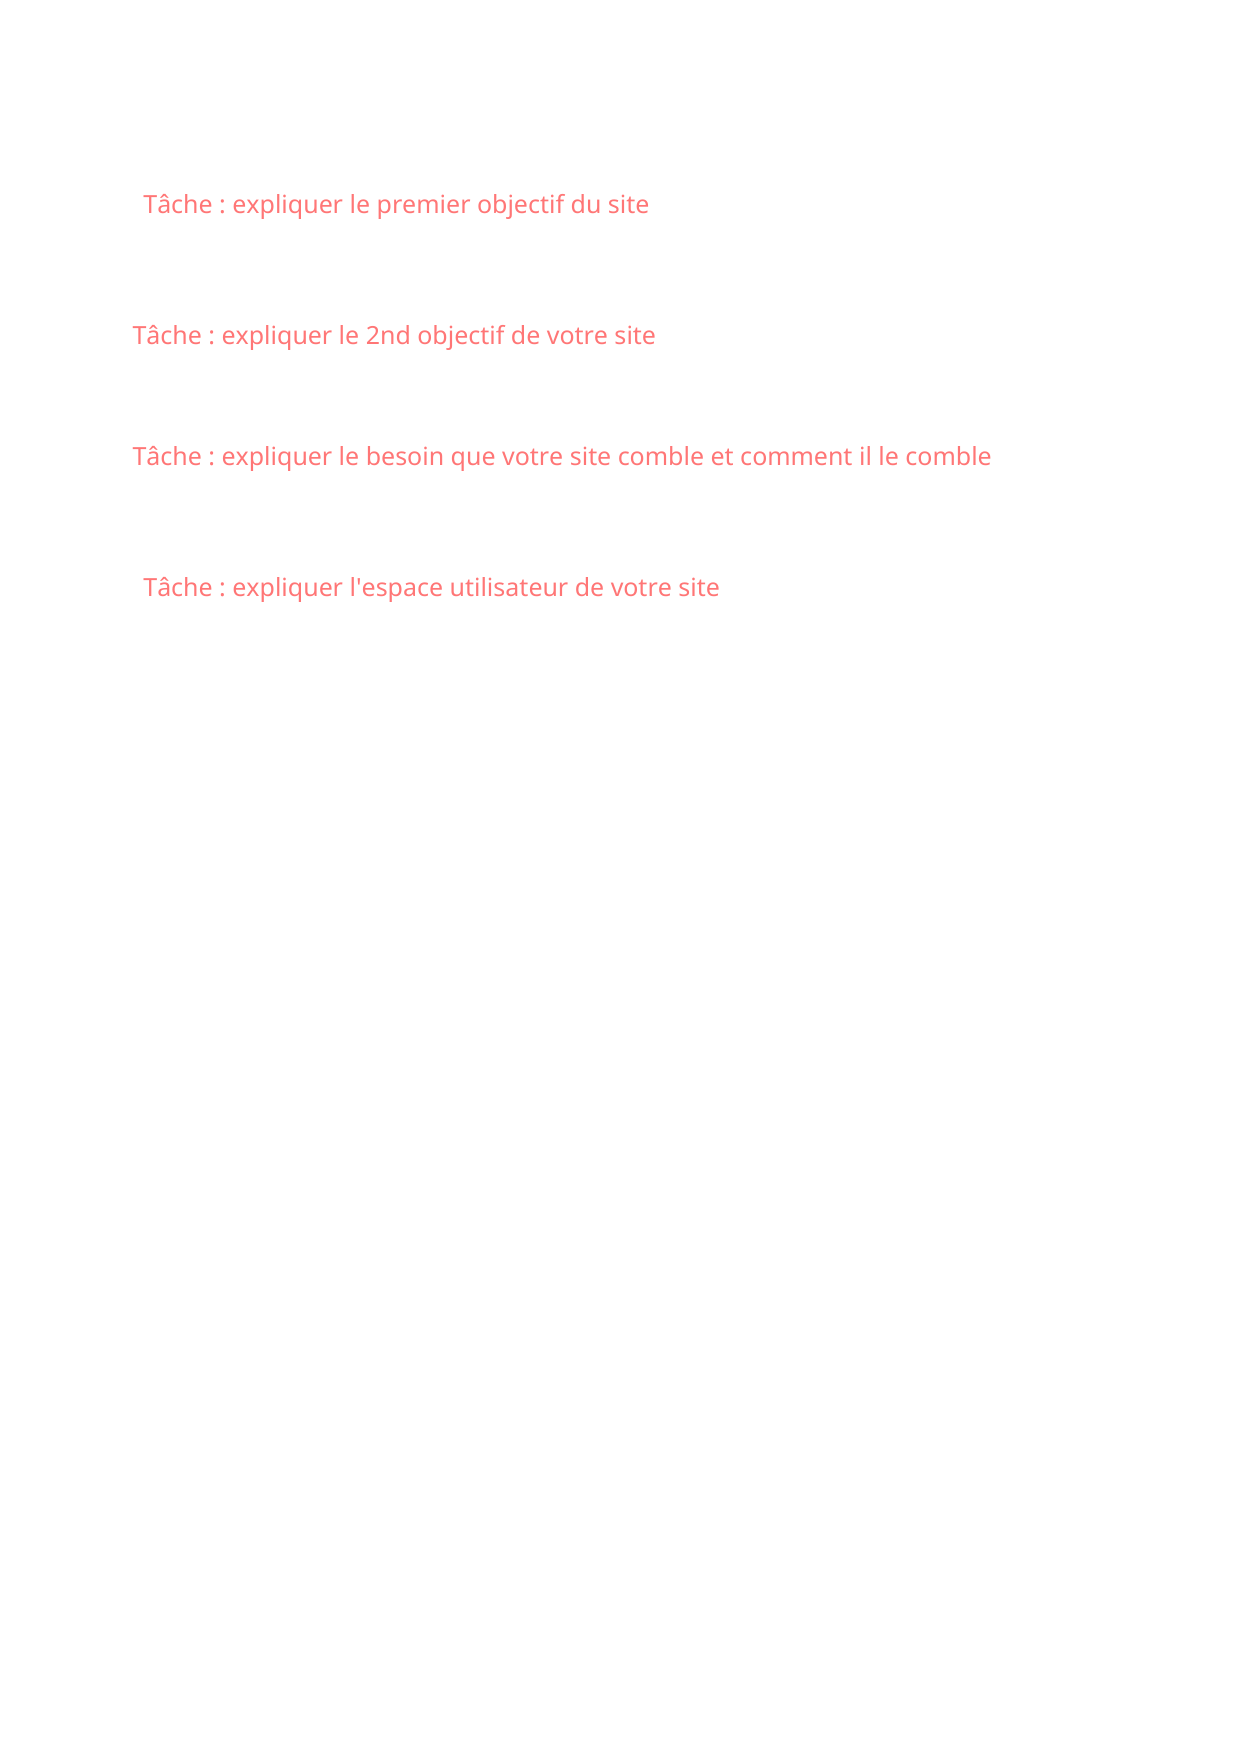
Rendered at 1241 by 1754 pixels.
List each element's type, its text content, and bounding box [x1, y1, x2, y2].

text [661, 176, 1114, 232]
text [731, 558, 1114, 614]
text Tâche : expliquer le 2nd objectif de votre site [126, 318, 1114, 352]
text Tâche : expliquer le premier objectif du site [129, 179, 658, 228]
text Tâche : expliquer l'espace utilisateur de votre site [129, 562, 728, 611]
text Tâche : expliquer le besoin que votre site comble et comment il le comble [126, 438, 1114, 472]
